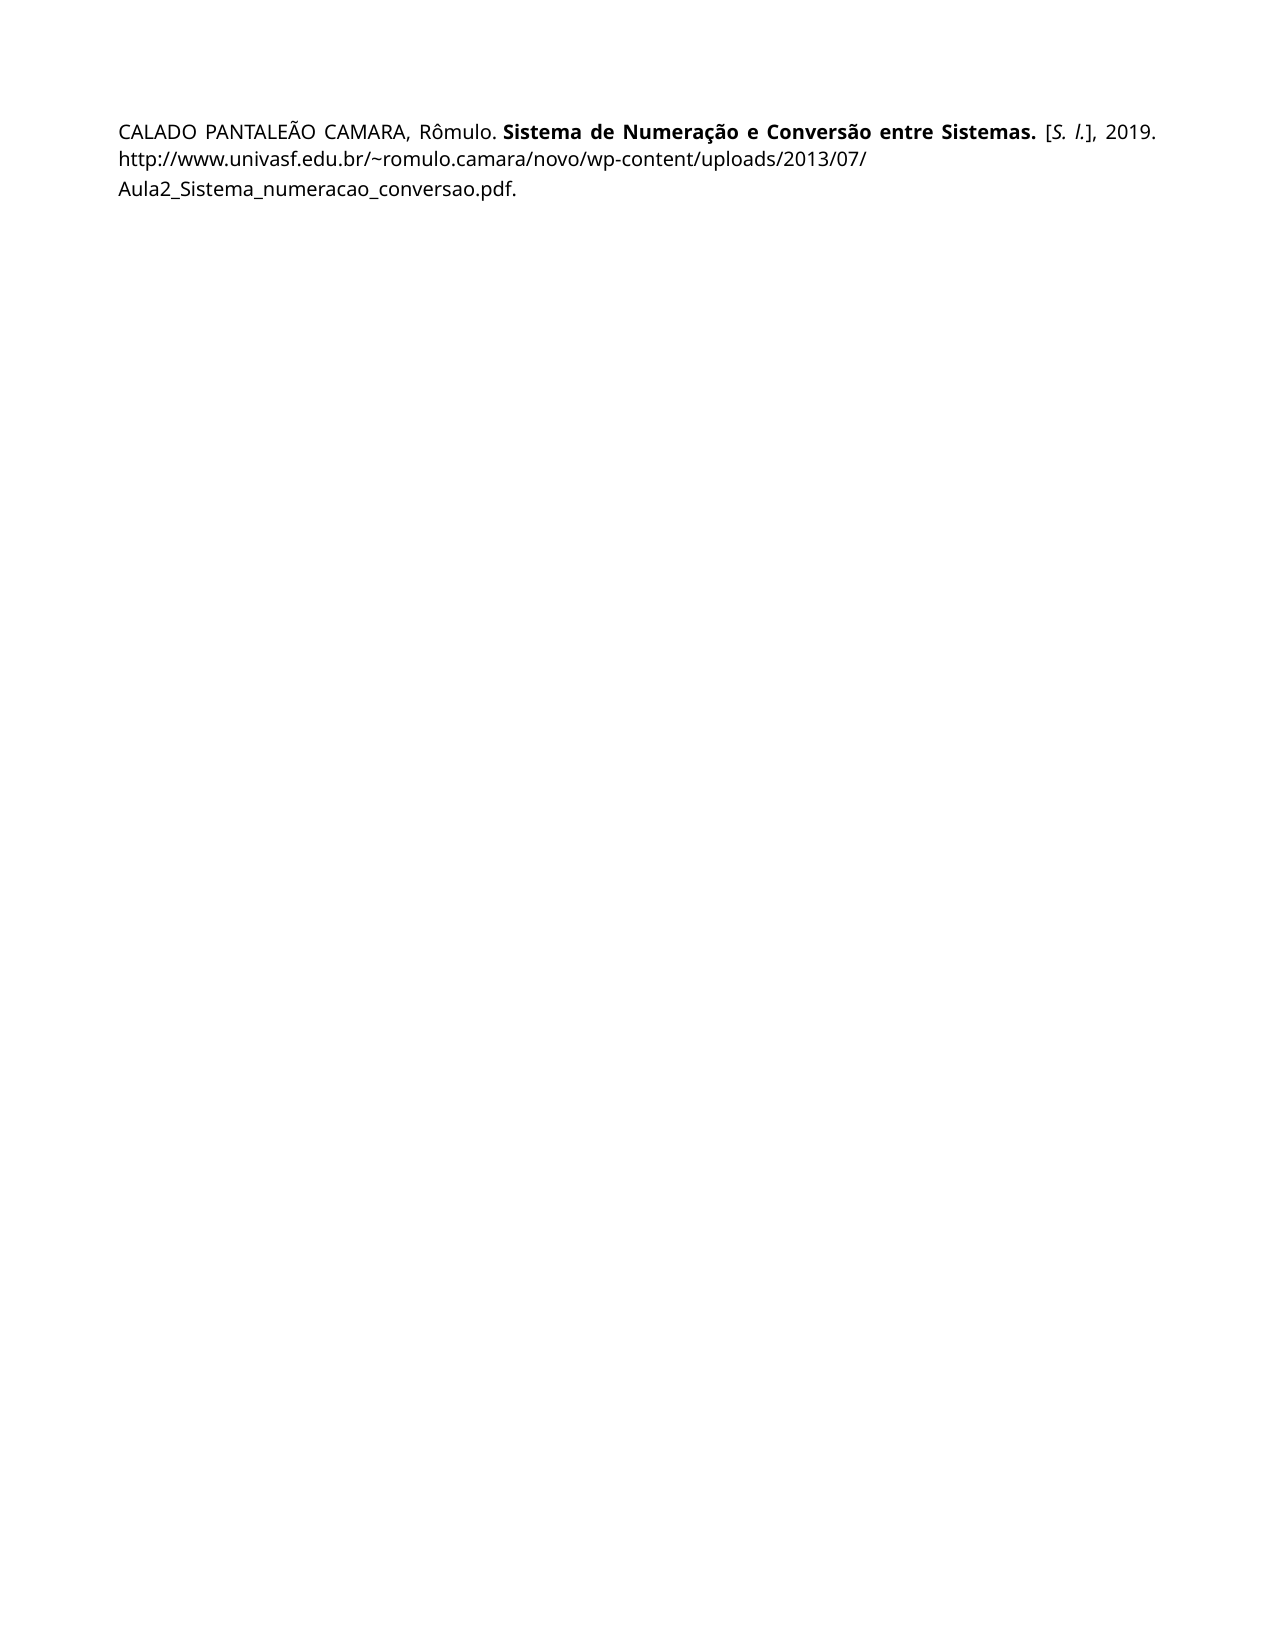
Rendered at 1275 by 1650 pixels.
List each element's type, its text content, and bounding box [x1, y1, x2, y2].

text CALADO PANTALEÃO CAMARA, Rômulo. Sistema de Numeração e Conversão entre Sistemas. [S. l.], 2019. http://www.univasf.edu.br/~romulo.camara/novo/wp-content/uploads/2013/07/Aula2_Sistema_numeracao_conversao.pdf. [118, 118, 1157, 202]
